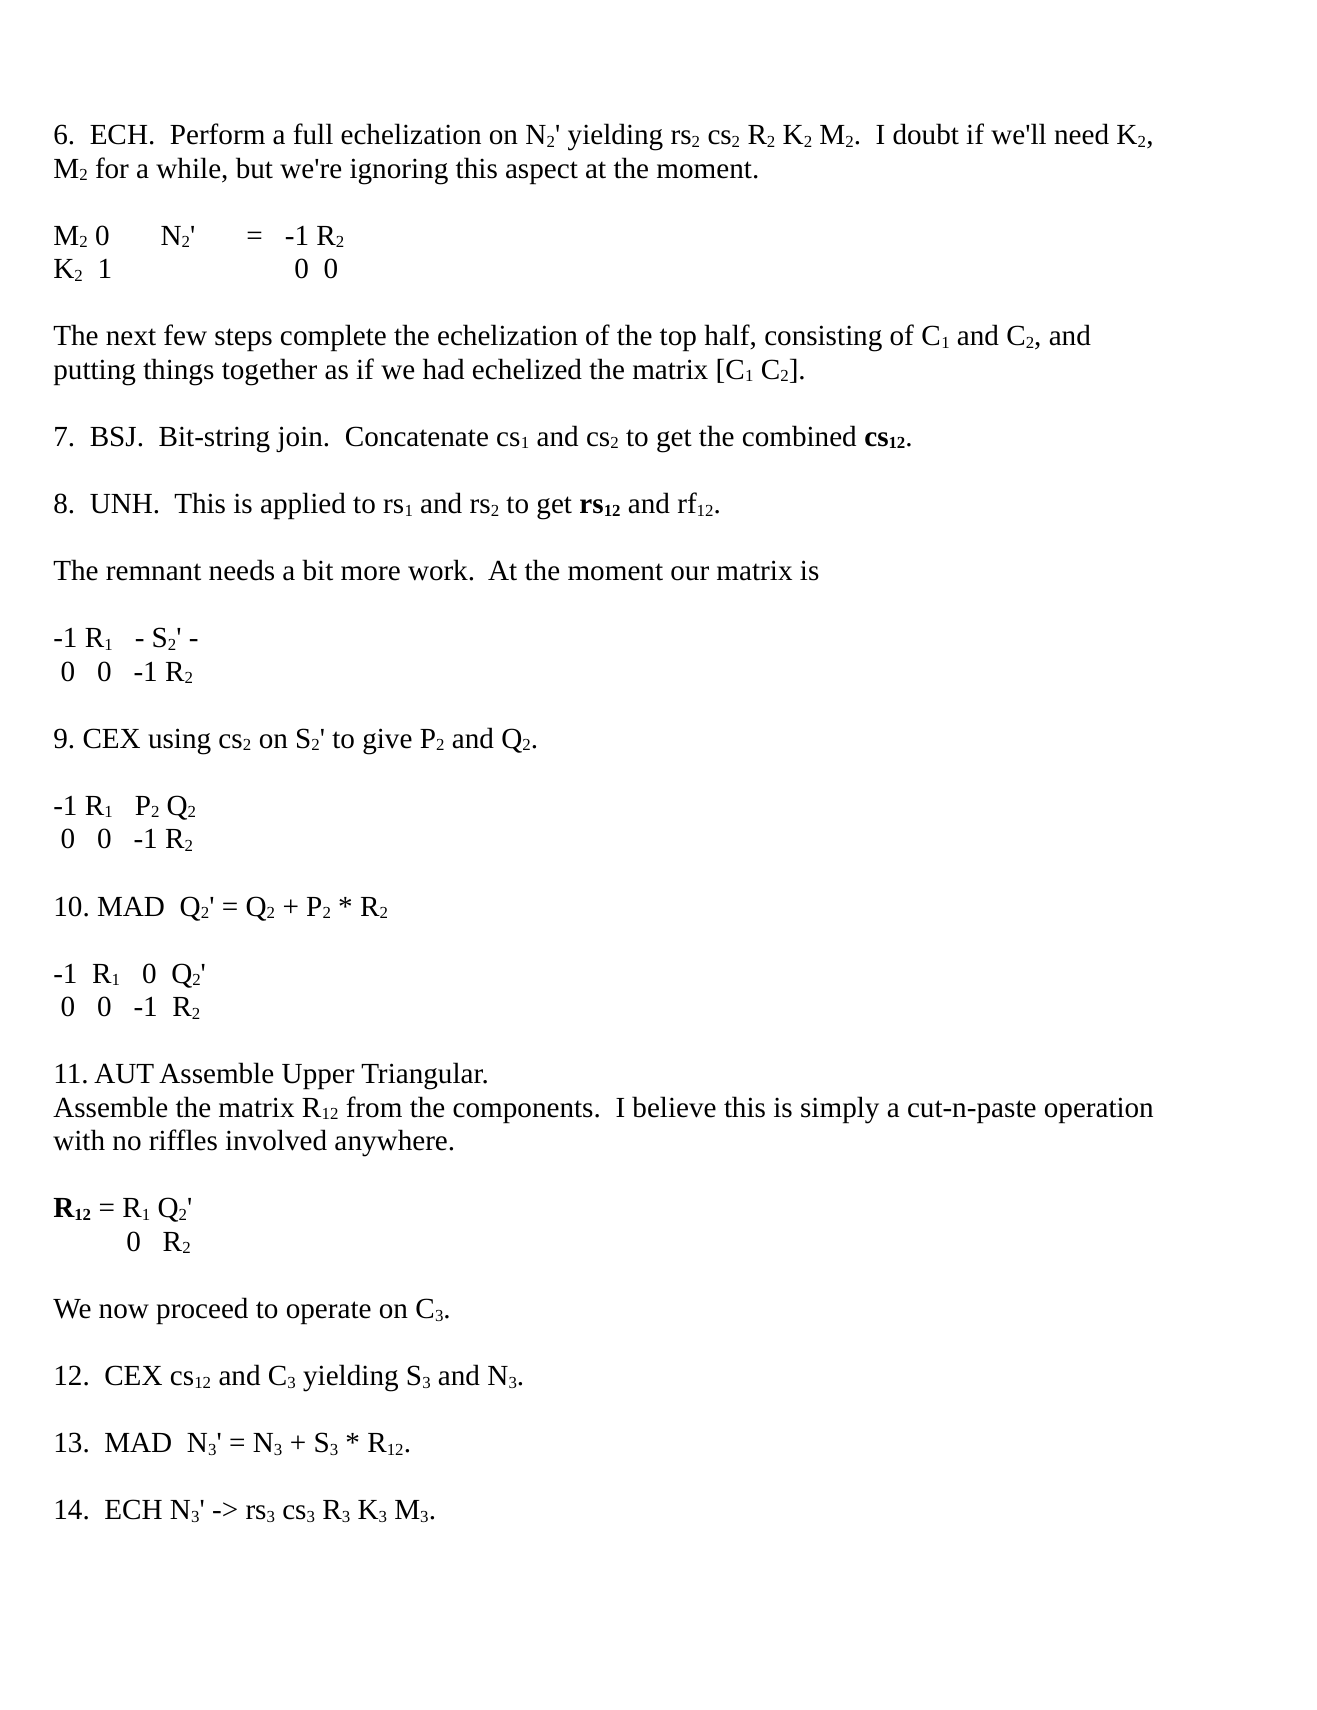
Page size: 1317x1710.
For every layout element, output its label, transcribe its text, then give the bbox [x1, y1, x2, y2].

text R12 = R1 Q2' [53, 1191, 1174, 1224]
text K2 1 0 0 [53, 251, 1174, 285]
text -1 R1 - S2' - [53, 620, 1174, 654]
text 8. UNH. This is applied to rs1 and rs2 to get rs12 and rf12. [53, 486, 1174, 520]
text 13. MAD N3' = N3 + S3 * R12. [53, 1425, 1174, 1459]
text -1 R1 P2 Q2 [53, 788, 1174, 822]
text 11. AUT Assemble Upper Triangular. [53, 1056, 1174, 1090]
text 6. ECH. Perform a full echelization on N2' yielding rs2 cs2 R2 K2 M2. I doubt if we'll need K2, M2 for a while, but we're ignoring this aspect at the moment. [53, 117, 1174, 184]
text 7. BSJ. Bit-string join. Concatenate cs1 and cs2 to get the combined cs12. [53, 419, 1174, 453]
text 9. CEX using cs2 on S2' to give P2 and Q2. [53, 721, 1174, 754]
text M2 0 N2' = -1 R2 [53, 218, 1174, 251]
text 0 0 -1 R2 [53, 654, 1174, 687]
text 0 R2 [53, 1224, 1174, 1258]
text 10. MAD Q2' = Q2 + P2 * R2 [53, 889, 1174, 922]
text 14. ECH N3' -> rs3 cs3 R3 K3 M3. [53, 1492, 1174, 1526]
text The next few steps complete the echelization of the top half, consisting of C1 and C2, and putting things together as if we had echelized the matrix [C1 C2]. [53, 318, 1174, 386]
text 0 0 -1 R2 [53, 989, 1174, 1023]
text 0 0 -1 R2 [53, 822, 1174, 855]
text 12. CEX cs12 and C3 yielding S3 and N3. [53, 1358, 1174, 1392]
text -1 R1 0 Q2' [53, 956, 1174, 989]
text Assemble the matrix R12 from the components. I believe this is simply a cut-n-paste operation with no riffles involved anywhere. [53, 1090, 1174, 1157]
text The remnant needs a bit more work. At the moment our matrix is [53, 553, 1174, 587]
text We now proceed to operate on C3. [53, 1291, 1174, 1325]
